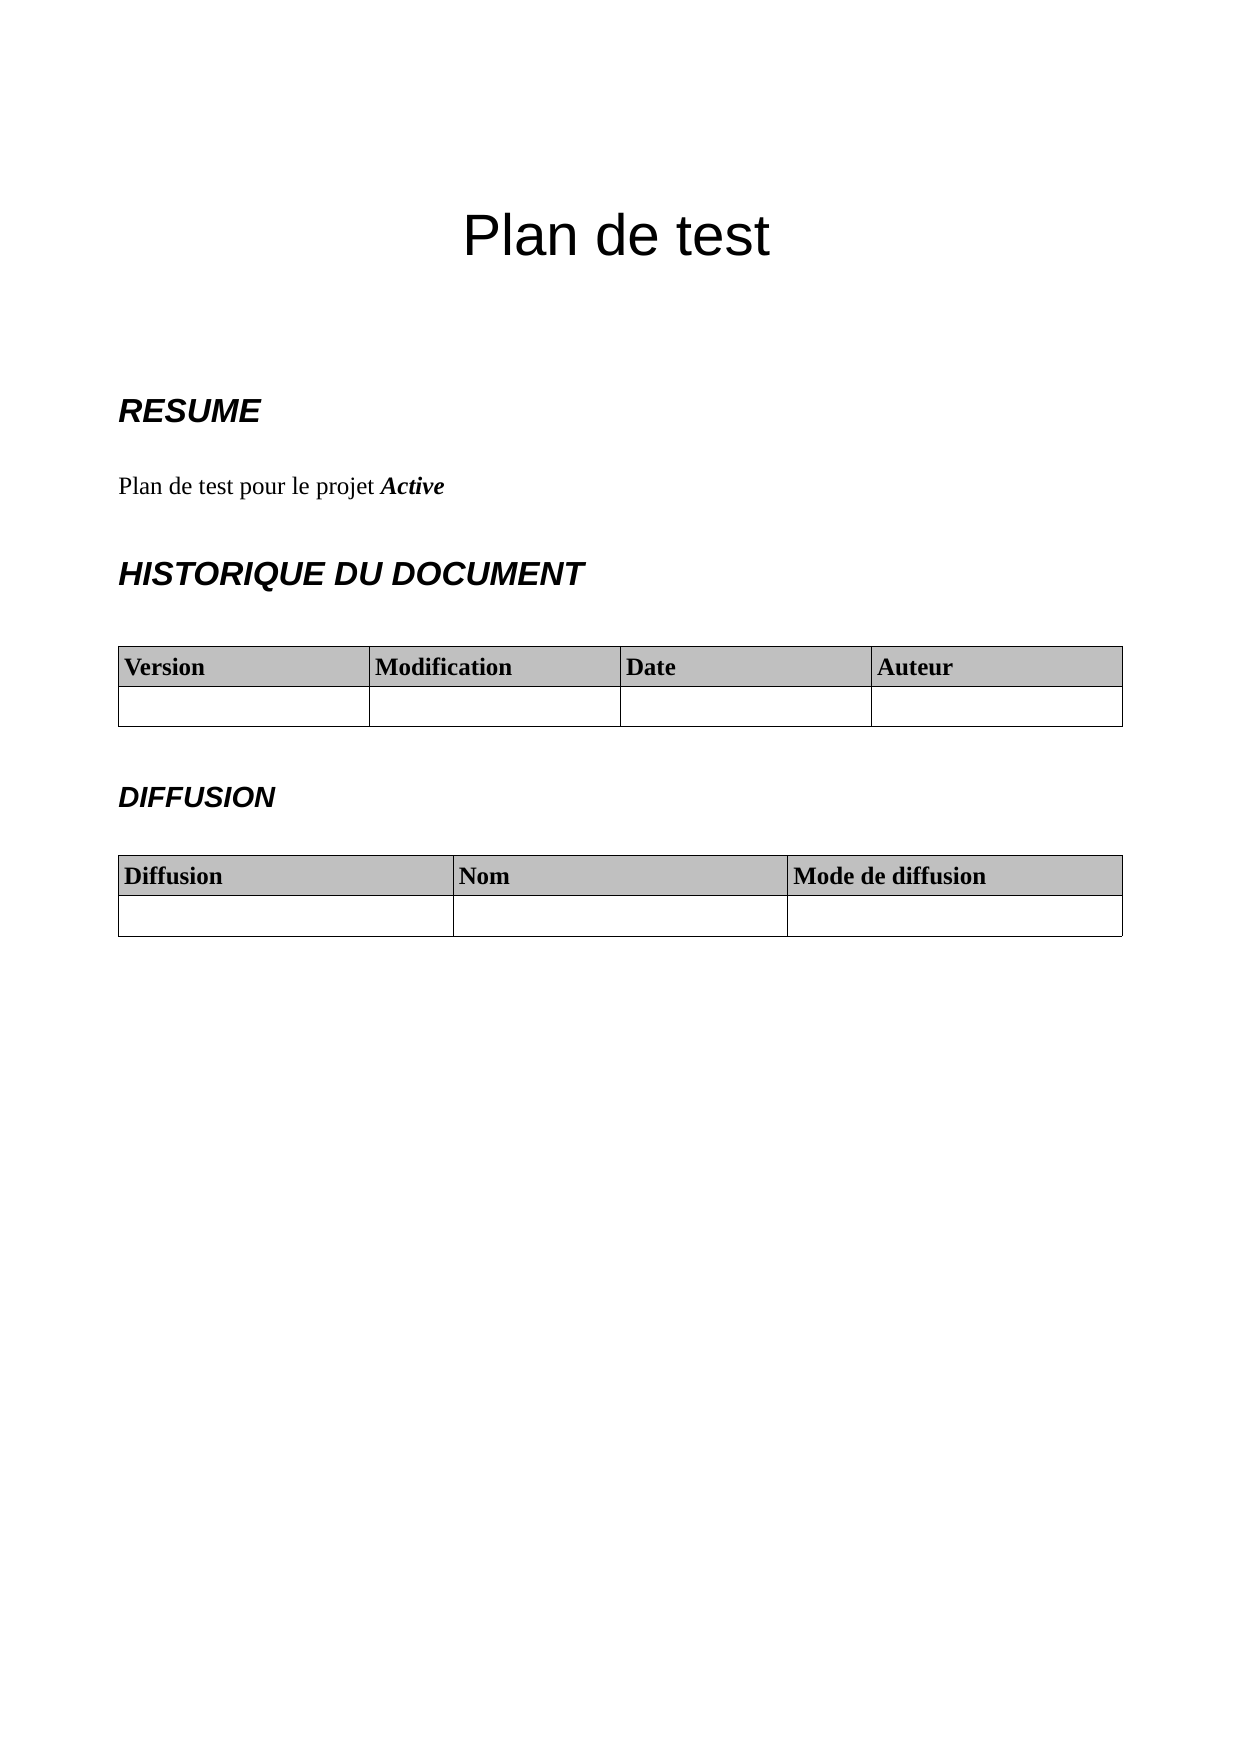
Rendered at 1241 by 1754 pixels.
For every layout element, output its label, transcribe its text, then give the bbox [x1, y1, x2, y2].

table_header Nom [454, 856, 787, 895]
table_header Modification [370, 647, 620, 686]
table_header Diffusion [119, 856, 453, 895]
table_cell [621, 687, 871, 726]
subtitle Plan de test [118, 201, 1122, 268]
table_header Auteur [872, 647, 1122, 686]
table_cell [370, 687, 620, 726]
subtitle HISTORIQUE DU DOCUMENT [118, 554, 1122, 592]
table_cell [454, 896, 787, 936]
table_header Version [119, 647, 369, 686]
subtitle RESUME [118, 391, 1122, 430]
subtitle DIFFUSION [118, 780, 1122, 814]
table_cell [119, 896, 453, 936]
table_header Mode de diffusion [788, 856, 1122, 895]
table_cell [788, 896, 1122, 936]
table_cell [872, 687, 1122, 726]
table_cell [119, 687, 369, 726]
table_header Date [621, 647, 871, 686]
text Plan de test pour le projet Active [118, 471, 1122, 500]
